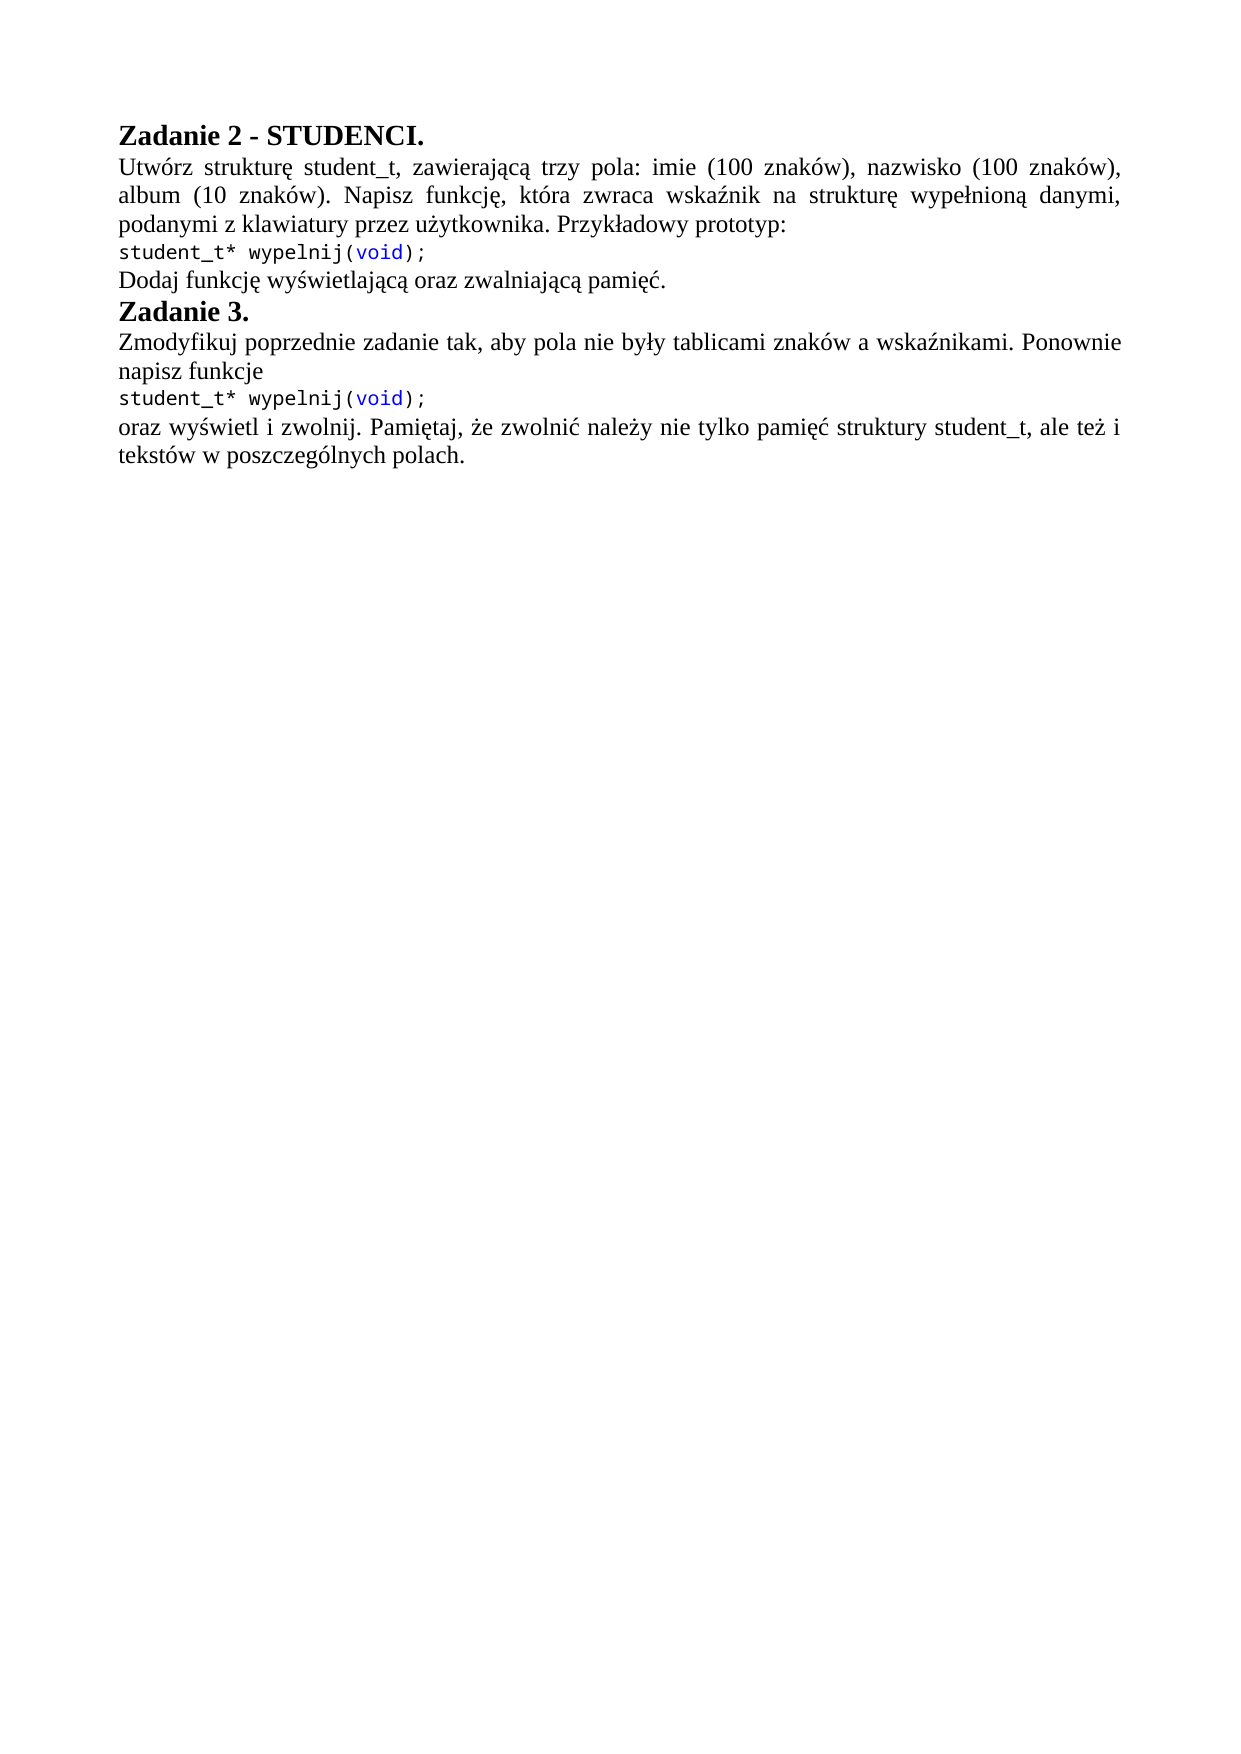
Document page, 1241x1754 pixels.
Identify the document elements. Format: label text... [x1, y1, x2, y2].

text Zmodyfikuj poprzednie zadanie tak, aby pola nie były tablicami znaków a wskaźnikami. Ponownie napisz funkcje [118, 327, 1122, 385]
text oraz wyświetl i zwolnij. Pamiętaj, że zwolnić należy nie tylko pamięć struktury student_t, ale też i tekstów w poszczególnych polach. [118, 412, 1122, 469]
text Zadanie 2 - STUDENCI. [118, 118, 1122, 152]
text student_t* wypelnij(void); [118, 385, 1122, 412]
text student_t* wypelnij(void); [118, 238, 1122, 265]
text Utwórz strukturę student_t, zawierającą trzy pola: imie (100 znaków), nazwisko (100 znaków), album (10 znaków). Napisz funkcję, która zwraca wskaźnik na strukturę wypełnioną danymi, podanymi z klawiatury przez użytkownika. Przykładowy prototyp: [118, 152, 1122, 238]
text Zadanie 3. [118, 294, 1122, 327]
text Dodaj funkcję wyświetlającą oraz zwalniającą pamięć. [118, 265, 1122, 294]
